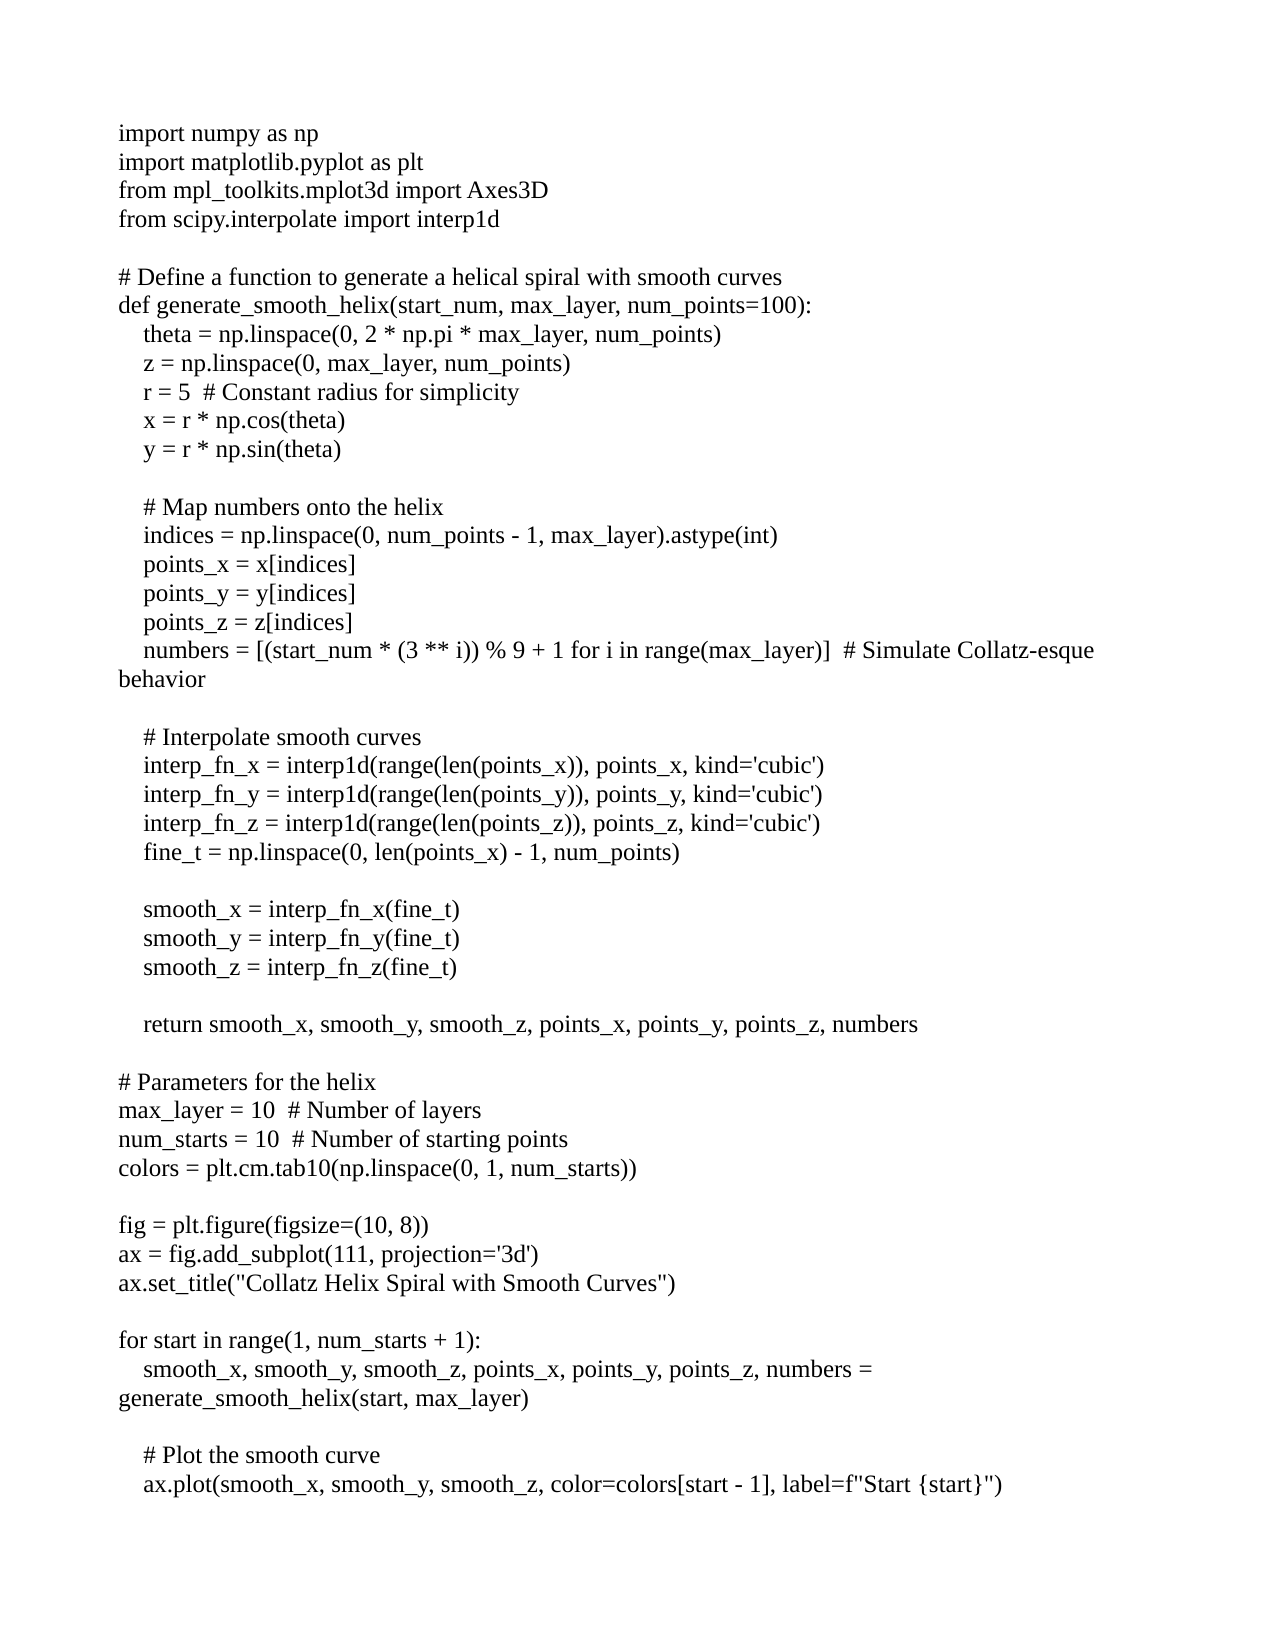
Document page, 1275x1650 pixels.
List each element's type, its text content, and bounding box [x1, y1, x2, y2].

text x = r * np.cos(theta) [118, 406, 1157, 434]
text # Interpolate smooth curves [118, 722, 1157, 751]
text ax = fig.add_subplot(111, projection='3d') [118, 1239, 1157, 1268]
text interp_fn_y = interp1d(range(len(points_y)), points_y, kind='cubic') [118, 779, 1157, 808]
text from mpl_toolkits.mplot3d import Axes3D [118, 176, 1157, 204]
text # Map numbers onto the helix [118, 492, 1157, 521]
text # Parameters for the helix [118, 1067, 1157, 1096]
text max_layer = 10 # Number of layers [118, 1096, 1157, 1124]
text points_x = x[indices] [118, 549, 1157, 578]
text # Plot the smooth curve [118, 1441, 1157, 1469]
text r = 5 # Constant radius for simplicity [118, 377, 1157, 406]
text # Define a function to generate a helical spiral with smooth curves [118, 262, 1157, 291]
text points_z = z[indices] [118, 607, 1157, 636]
text interp_fn_z = interp1d(range(len(points_z)), points_z, kind='cubic') [118, 808, 1157, 837]
text num_starts = 10 # Number of starting points [118, 1124, 1157, 1153]
text colors = plt.cm.tab10(np.linspace(0, 1, num_starts)) [118, 1153, 1157, 1182]
text indices = np.linspace(0, num_points - 1, max_layer).astype(int) [118, 521, 1157, 549]
text numbers = [(start_num * (3 ** i)) % 9 + 1 for i in range(max_layer)] # Simulate Collatz-esque behavior [118, 636, 1157, 693]
text smooth_x = interp_fn_x(fine_t) [118, 894, 1157, 923]
text def generate_smooth_helix(start_num, max_layer, num_points=100): [118, 291, 1157, 319]
text fig = plt.figure(figsize=(10, 8)) [118, 1211, 1157, 1239]
text smooth_y = interp_fn_y(fine_t) [118, 923, 1157, 952]
text for start in range(1, num_starts + 1): [118, 1326, 1157, 1354]
text from scipy.interpolate import interp1d [118, 204, 1157, 233]
text smooth_x, smooth_y, smooth_z, points_x, points_y, points_z, numbers = generate_smooth_helix(start, max_layer) [118, 1354, 1157, 1412]
text points_y = y[indices] [118, 578, 1157, 607]
text y = r * np.sin(theta) [118, 434, 1157, 463]
text ax.plot(smooth_x, smooth_y, smooth_z, color=colors[start - 1], label=f"Start {start}") [118, 1469, 1157, 1498]
text import numpy as np [118, 118, 1157, 147]
text smooth_z = interp_fn_z(fine_t) [118, 952, 1157, 981]
text import matplotlib.pyplot as plt [118, 147, 1157, 176]
text fine_t = np.linspace(0, len(points_x) - 1, num_points) [118, 837, 1157, 866]
text return smooth_x, smooth_y, smooth_z, points_x, points_y, points_z, numbers [118, 1009, 1157, 1038]
text theta = np.linspace(0, 2 * np.pi * max_layer, num_points) [118, 319, 1157, 348]
text z = np.linspace(0, max_layer, num_points) [118, 348, 1157, 377]
text interp_fn_x = interp1d(range(len(points_x)), points_x, kind='cubic') [118, 751, 1157, 779]
text ax.set_title("Collatz Helix Spiral with Smooth Curves") [118, 1268, 1157, 1297]
